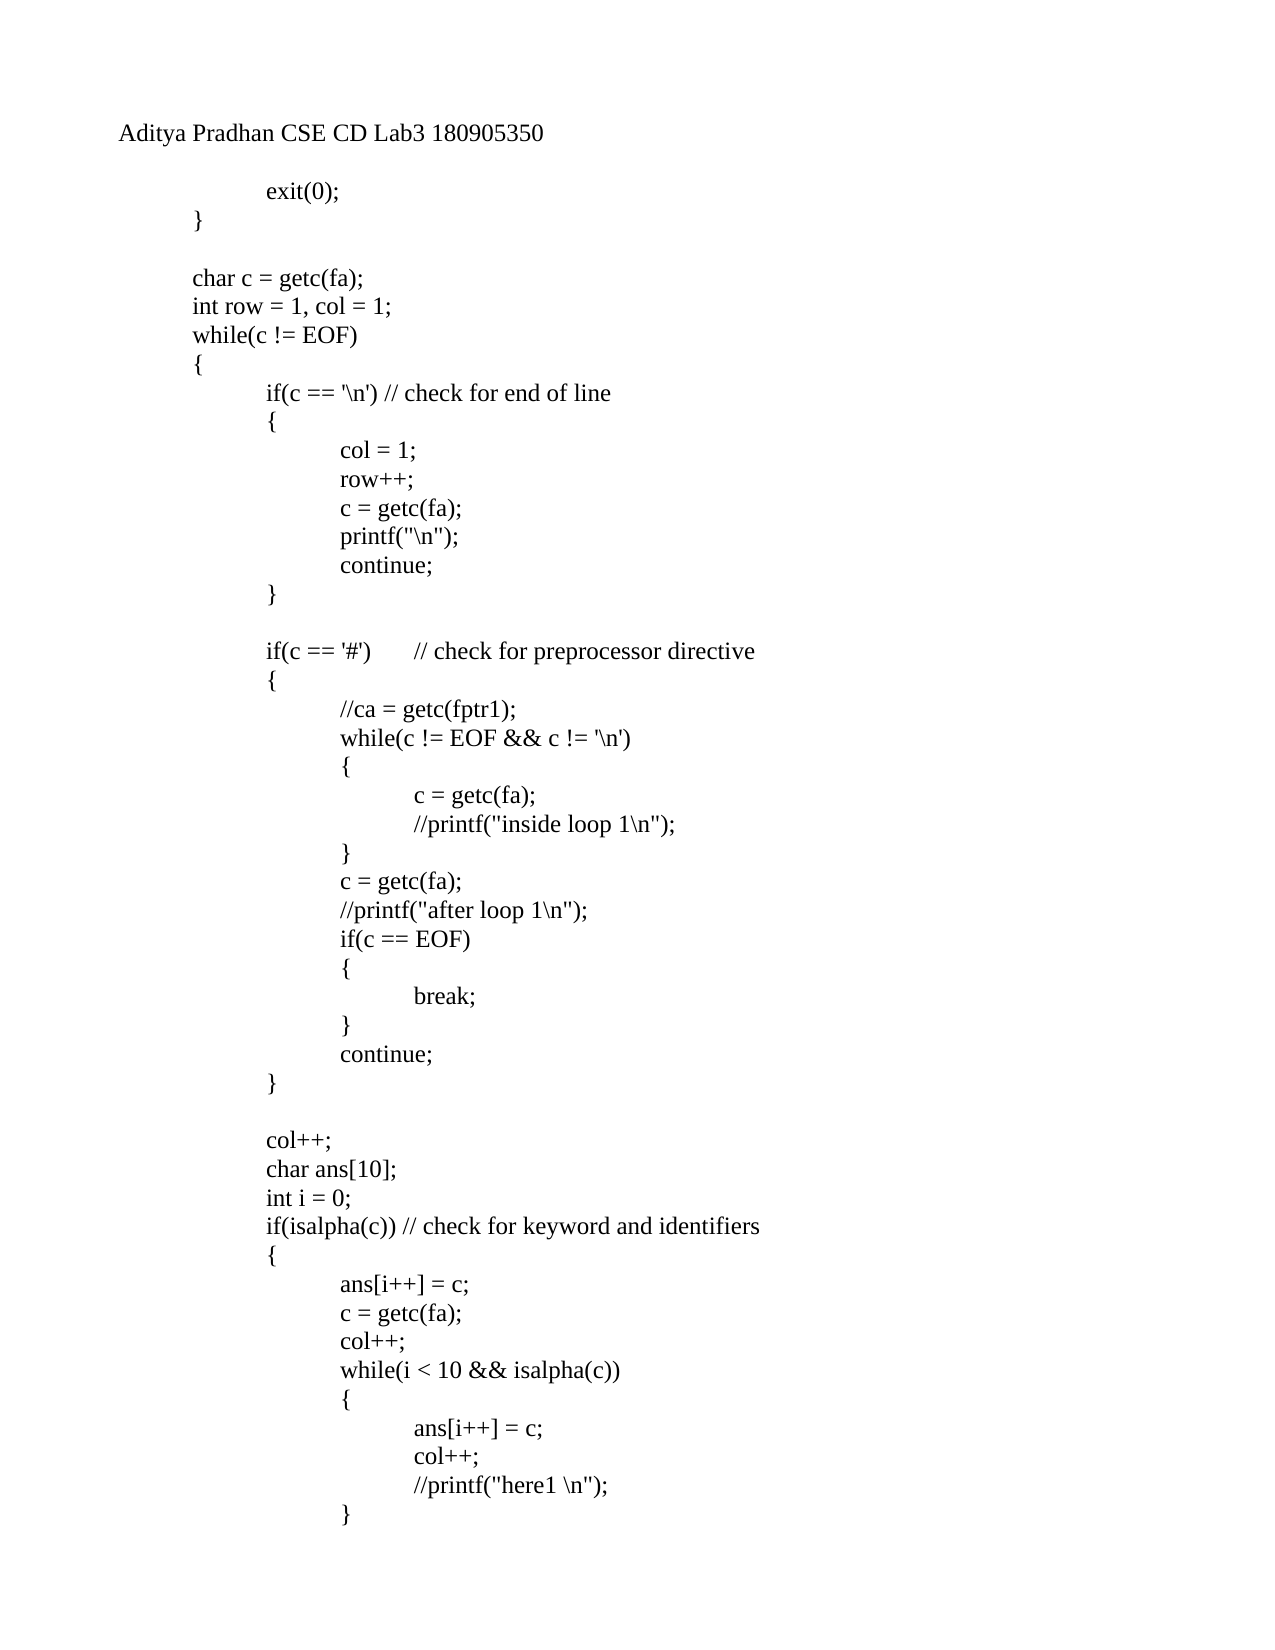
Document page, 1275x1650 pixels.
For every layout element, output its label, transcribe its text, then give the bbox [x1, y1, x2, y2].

text ans[i++] = c; [118, 1413, 1157, 1441]
text while(c != EOF) [118, 320, 1157, 349]
text col = 1; [118, 435, 1157, 464]
text c = getc(fa); [118, 866, 1157, 895]
text { [118, 1384, 1157, 1413]
text } [118, 205, 1157, 234]
text ans[i++] = c; [118, 1269, 1157, 1298]
text { [118, 349, 1157, 378]
text } [118, 1010, 1157, 1039]
text if(c == EOF) [118, 924, 1157, 953]
text col++; [118, 1125, 1157, 1154]
text c = getc(fa); [118, 1298, 1157, 1326]
text char c = getc(fa); [118, 263, 1157, 291]
text //ca = getc(fptr1); [118, 694, 1157, 723]
text continue; [118, 550, 1157, 579]
text row++; [118, 464, 1157, 493]
text col++; [118, 1326, 1157, 1355]
text //printf("after loop 1\n"); [118, 895, 1157, 924]
text exit(0); [118, 176, 1157, 205]
text { [118, 665, 1157, 694]
text if(c == '#') // check for preprocessor directive [118, 636, 1157, 665]
text if(isalpha(c)) // check for keyword and identifiers [118, 1211, 1157, 1240]
text { [118, 751, 1157, 780]
text int i = 0; [118, 1183, 1157, 1211]
text c = getc(fa); [118, 780, 1157, 809]
text c = getc(fa); [118, 493, 1157, 521]
text { [118, 953, 1157, 981]
text int row = 1, col = 1; [118, 291, 1157, 320]
text } [118, 1068, 1157, 1096]
text { [118, 406, 1157, 435]
text while(c != EOF && c != '\n') [118, 723, 1157, 751]
text while(i < 10 && isalpha(c)) [118, 1355, 1157, 1384]
text } [118, 1499, 1157, 1528]
text break; [118, 981, 1157, 1010]
text if(c == '\n') // check for end of line [118, 378, 1157, 406]
text //printf("inside loop 1\n"); [118, 809, 1157, 838]
text continue; [118, 1039, 1157, 1068]
text printf("\n"); [118, 521, 1157, 550]
text } [118, 579, 1157, 608]
text col++; [118, 1441, 1157, 1470]
text { [118, 1240, 1157, 1269]
text char ans[10]; [118, 1154, 1157, 1183]
text } [118, 838, 1157, 866]
text //printf("here1 \n"); [118, 1470, 1157, 1499]
